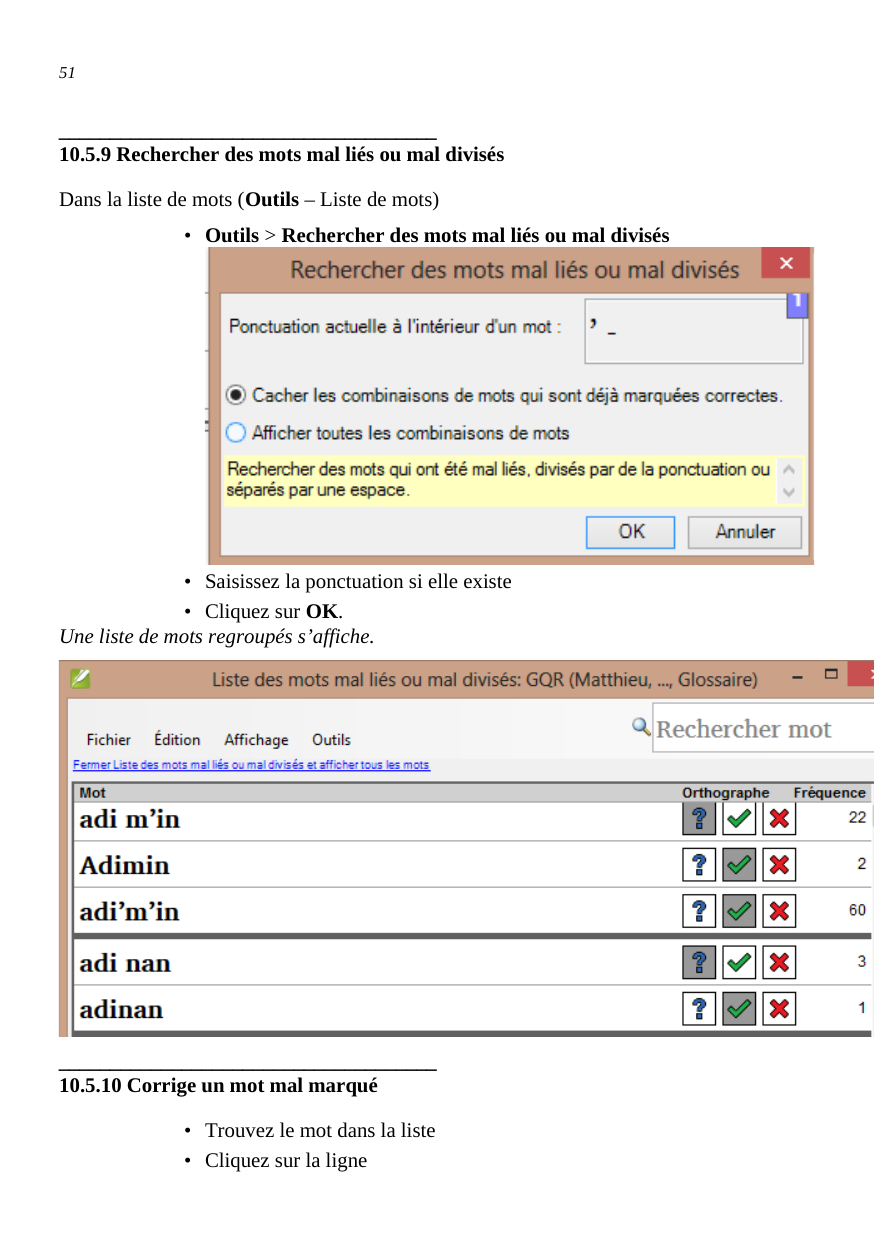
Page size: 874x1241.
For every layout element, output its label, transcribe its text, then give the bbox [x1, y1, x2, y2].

picture [204, 247, 815, 565]
list Outils > Rechercher des mots mal liés ou mal divisés [184, 223, 815, 247]
list Cliquez sur OK. [184, 599, 815, 623]
text 10.5.9 Rechercher des mots mal liés ou mal divisés [59, 142, 815, 166]
picture [58, 660, 874, 1037]
list Saisissez la ponctuation si elle existe [184, 569, 815, 593]
text Une liste de mots regroupés s’affiche. [59, 623, 815, 648]
text 10.5.10 Corrige un mot mal marqué [59, 1073, 815, 1097]
list Trouvez le mot dans la liste [184, 1118, 815, 1142]
text Dans la liste de mots (Outils – Liste de mots) [59, 187, 815, 211]
list Cliquez sur la ligne [184, 1148, 815, 1172]
